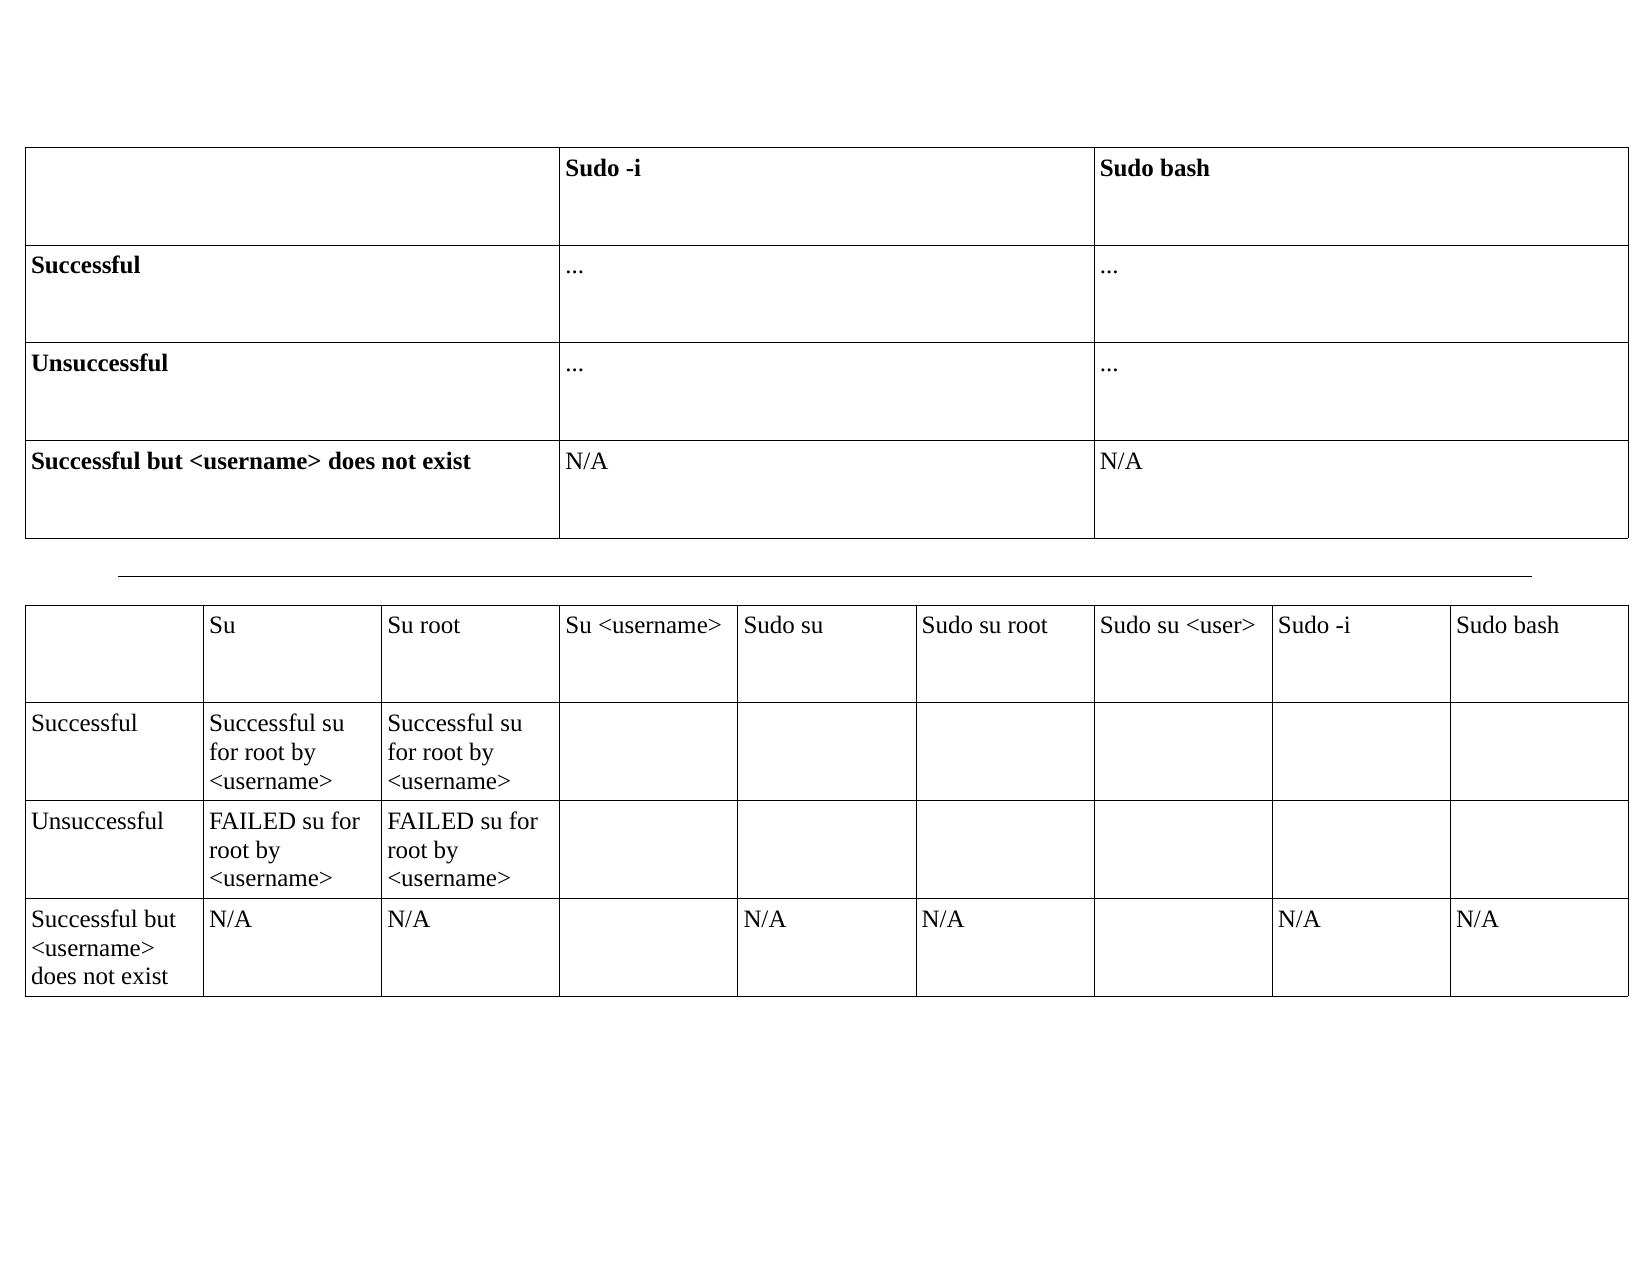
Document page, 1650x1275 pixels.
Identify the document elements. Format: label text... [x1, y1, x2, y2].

table_cell N/A [1095, 441, 1628, 538]
table_cell Successful [26, 246, 559, 342]
table_header Sudo -i [1273, 606, 1450, 702]
table_cell Successful but <username> does not exist [26, 441, 559, 538]
table_cell [1095, 899, 1272, 996]
table_cell [738, 703, 916, 800]
table_cell N/A [204, 899, 381, 996]
table_header Su root [382, 606, 559, 702]
table_cell [560, 703, 737, 800]
table_cell ... [1095, 246, 1628, 342]
table_cell Successful [26, 703, 203, 800]
table_cell Successful but <username> does not exist [26, 899, 203, 996]
table_header Sudo su root [917, 606, 1094, 702]
table_cell [1273, 801, 1450, 898]
table_cell Unsuccessful [26, 801, 203, 898]
table_header Su [204, 606, 381, 702]
table_cell FAILED su for root by <username> [204, 801, 381, 898]
table_cell [1095, 703, 1272, 800]
table_cell FAILED su for root by <username> [382, 801, 559, 898]
table_header Sudo su [738, 606, 916, 702]
table_header [26, 606, 203, 702]
table_cell ... [560, 246, 1094, 342]
table_cell [1273, 703, 1450, 800]
table_cell [1451, 801, 1628, 898]
table_cell [917, 801, 1094, 898]
table_cell N/A [1273, 899, 1450, 996]
table_cell N/A [1451, 899, 1628, 996]
table_cell N/A [560, 441, 1094, 538]
table_header [26, 148, 559, 245]
table_header Sudo bash [1451, 606, 1628, 702]
table_header Sudo -i [560, 148, 1094, 245]
table_cell N/A [738, 899, 916, 996]
table_cell [917, 703, 1094, 800]
table_cell ... [1095, 343, 1628, 440]
table_cell [1451, 703, 1628, 800]
table_cell Successful su for root by <username> [204, 703, 381, 800]
table_header Sudo su <user> [1095, 606, 1272, 702]
table_header Su <username> [560, 606, 737, 702]
table_cell ... [560, 343, 1094, 440]
table_cell [1095, 801, 1272, 898]
table_header Sudo bash [1095, 148, 1628, 245]
table_cell N/A [917, 899, 1094, 996]
table_cell Unsuccessful [26, 343, 559, 440]
table_cell [738, 801, 916, 898]
table_cell [560, 899, 737, 996]
table_cell N/A [382, 899, 559, 996]
table_cell Successful su for root by <username> [382, 703, 559, 800]
table_cell [560, 801, 737, 898]
